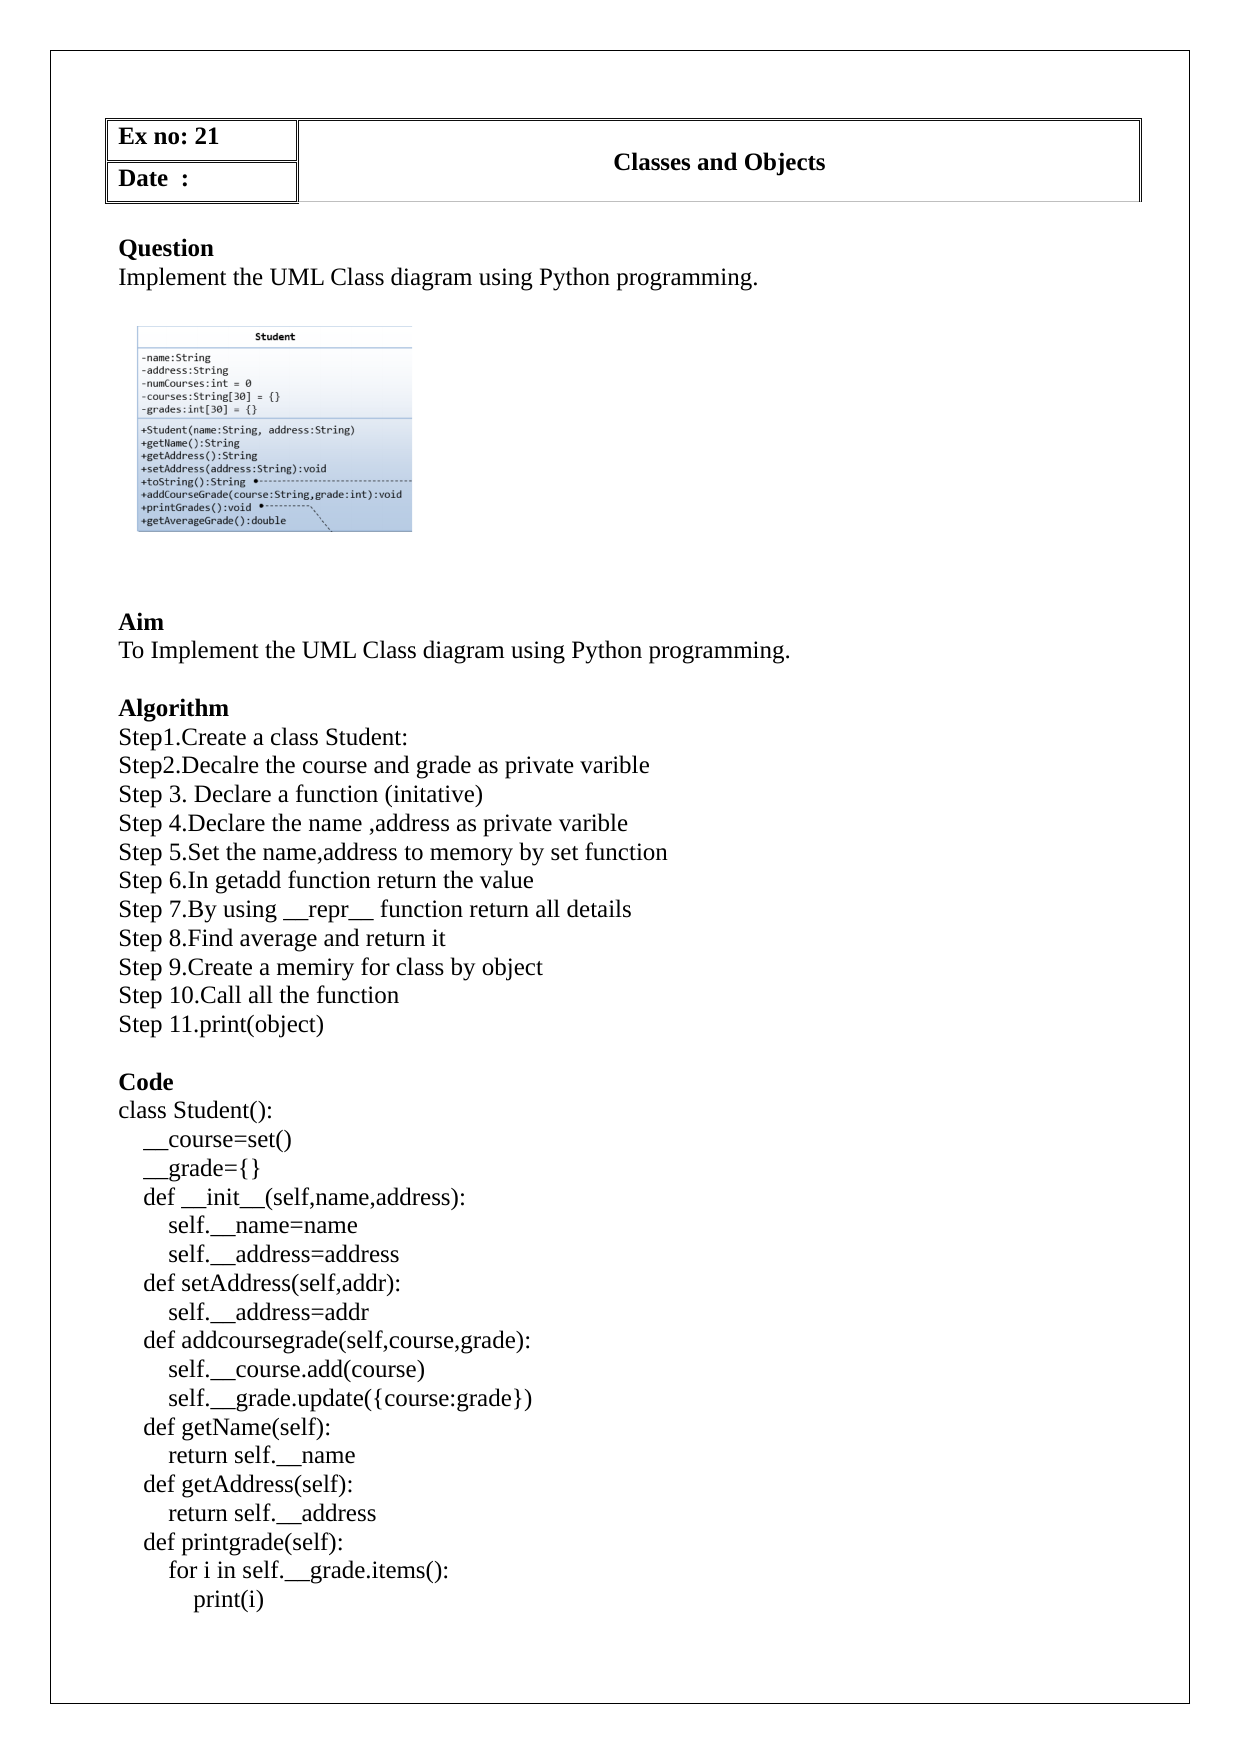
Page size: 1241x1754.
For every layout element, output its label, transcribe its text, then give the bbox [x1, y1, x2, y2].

text def setAddress(self,addr): [118, 1268, 1122, 1297]
text self.__address=address [118, 1239, 1122, 1268]
table_header Ex no: 21 [108, 121, 296, 159]
text class Student(): [118, 1095, 1122, 1124]
text __grade={} [118, 1153, 1122, 1182]
text Step 9.Create a memiry for class by object [118, 952, 1122, 980]
picture [136, 326, 413, 532]
table_cell Date : [108, 163, 296, 201]
text Step 11.print(object) [118, 1009, 1122, 1038]
text Step 7.By using __repr__ function return all details [118, 894, 1122, 923]
text print(i) [118, 1584, 1122, 1613]
text Step 4.Declare the name ,address as private varible [118, 808, 1122, 837]
text Question [118, 233, 1122, 262]
text Step 6.In getadd function return the value [118, 865, 1122, 894]
text self.__name=name [118, 1210, 1122, 1239]
text def getAddress(self): [118, 1469, 1122, 1498]
text Algorithm [118, 693, 1122, 722]
text Step 10.Call all the function [118, 980, 1122, 1009]
text Implement the UML Class diagram using Python programming. [118, 262, 1122, 290]
text Step 5.Set the name,address to memory by set function [118, 837, 1122, 865]
text Code [118, 1067, 1122, 1095]
text def addcoursegrade(self,course,grade): [118, 1325, 1122, 1354]
text __course=set() [118, 1124, 1122, 1153]
text for i in self.__grade.items(): [118, 1555, 1122, 1584]
text return self.__name [118, 1440, 1122, 1469]
text self.__address=addr [118, 1297, 1122, 1325]
text Step2.Decalre the course and grade as private varible [118, 750, 1122, 779]
text To Implement the UML Class diagram using Python programming. [118, 635, 1122, 664]
text Step 3. Declare a function (initative) [118, 779, 1122, 808]
text Step 8.Find average and return it [118, 923, 1122, 952]
text self.__course.add(course) [118, 1354, 1122, 1383]
text def getName(self): [118, 1412, 1122, 1440]
text self.__grade.update({course:grade}) [118, 1383, 1122, 1412]
text Aim [118, 607, 1122, 635]
text return self.__address [118, 1498, 1122, 1527]
table_header Classes and Objects [299, 121, 1139, 201]
text Step1.Create a class Student: [118, 722, 1122, 750]
text def printgrade(self): [118, 1527, 1122, 1555]
text def __init__(self,name,address): [118, 1182, 1122, 1210]
